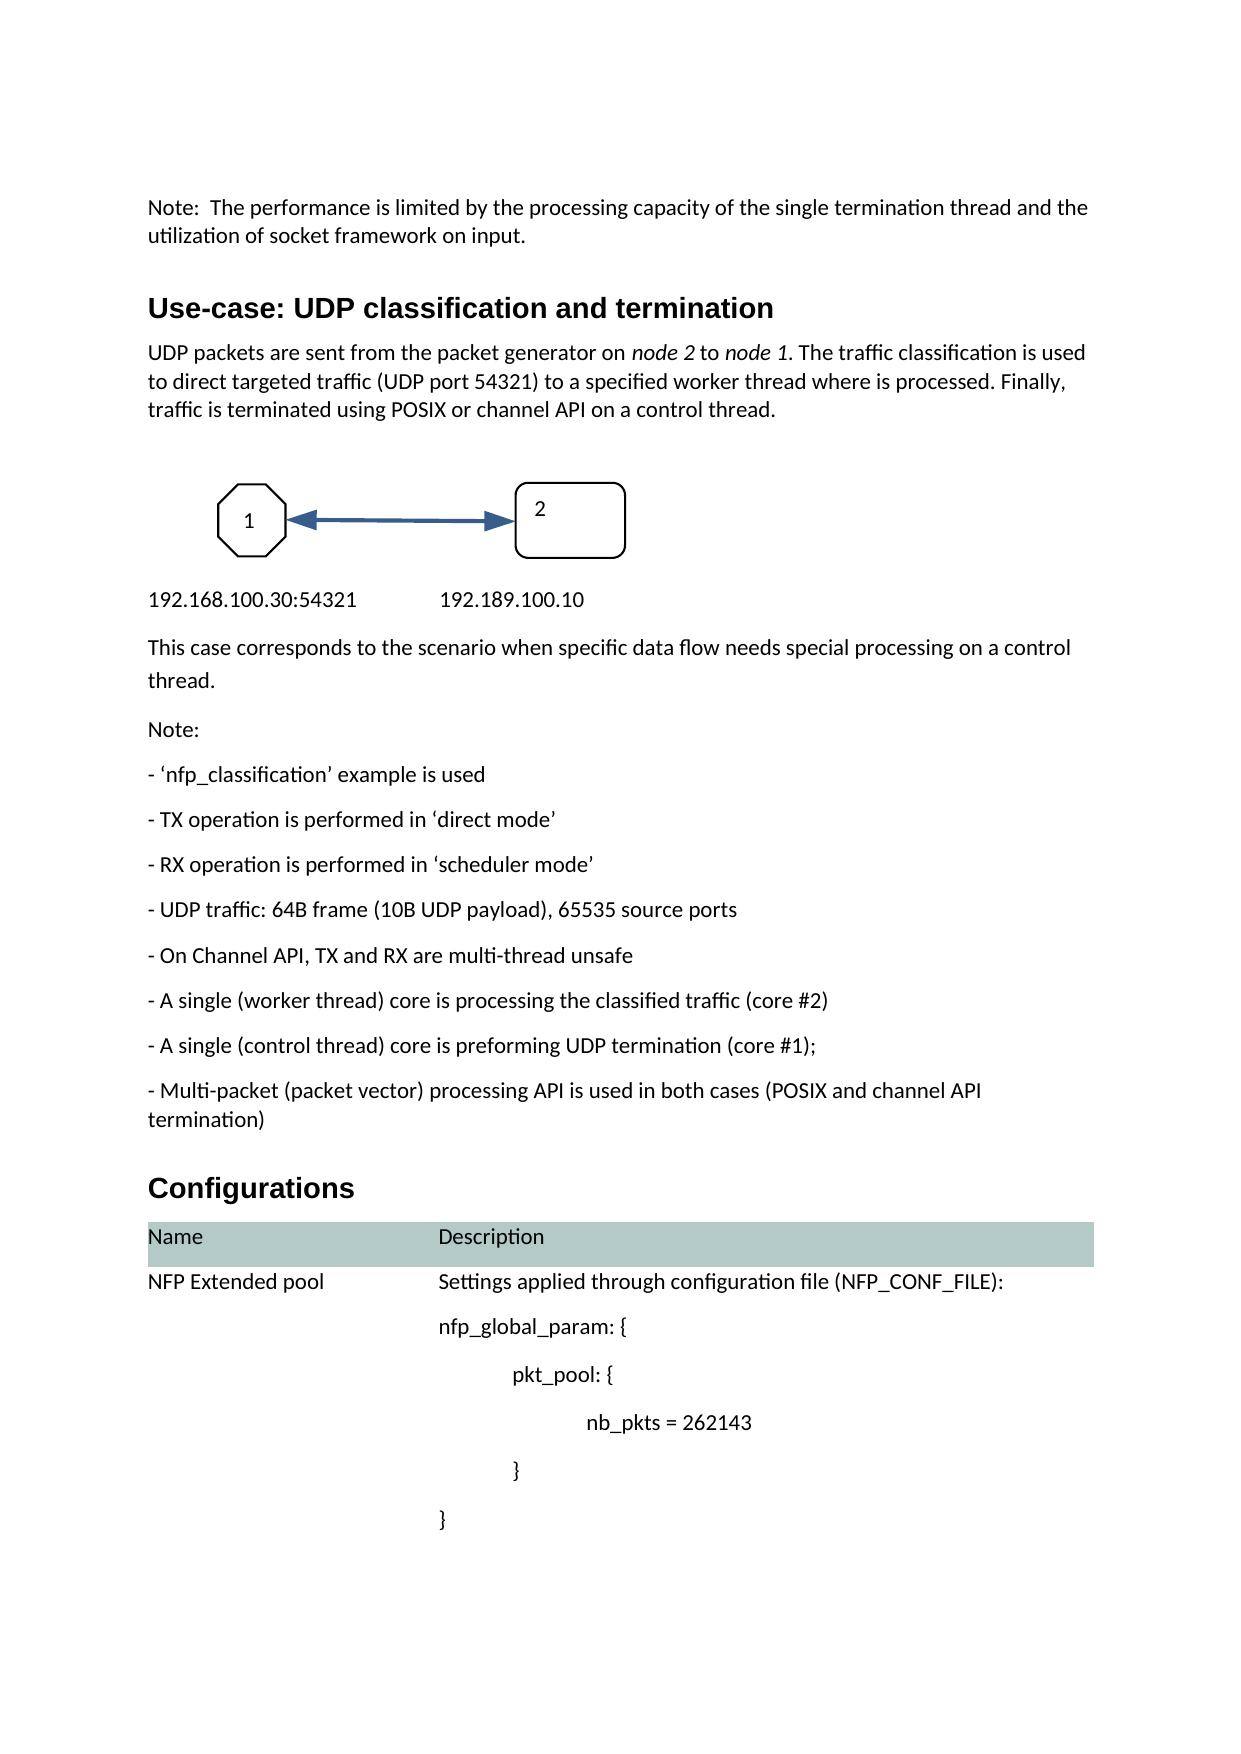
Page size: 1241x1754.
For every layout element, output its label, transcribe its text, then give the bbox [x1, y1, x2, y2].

table_cell NFP Extended pool [148, 1267, 438, 1552]
subtitle Configurations [148, 1171, 1094, 1204]
table_header Name [148, 1222, 438, 1267]
text - Multi-packet (packet vector) processing API is used in both cases (POSIX and channel API termination) [148, 1076, 1094, 1133]
text - ‘nfp_classification’ example is used [148, 760, 1094, 788]
text 192.168.100.30:54321 192.189.100.10 [148, 585, 1094, 613]
text Note: [148, 715, 1094, 743]
text This case corresponds to the scenario when specific data flow needs special processing on a control thread. [148, 633, 1094, 694]
text - TX operation is performed in ‘direct mode’ [148, 805, 1094, 833]
table_header Description [438, 1222, 1094, 1267]
subtitle Use-case: UDP classification and termination [148, 292, 1094, 325]
text - A single (worker thread) core is processing the classified traffic (core #2) [148, 986, 1094, 1014]
text Note: The performance is limited by the processing capacity of the single termination thread and the utilization of socket framework on input. [148, 193, 1094, 249]
text UDP packets are sent from the packet generator on node 2 to node 1. The traffic classification is used to direct targeted traffic (UDP port 54321) to a specified worker thread where is processed. Finally, traffic is terminated using POSIX or channel API on a control thread. [148, 338, 1094, 423]
text - A single (control thread) core is preforming UDP termination (core #1); [148, 1031, 1094, 1059]
text - UDP traffic: 64B frame (10B UDP payload), 65535 source ports [148, 896, 1094, 923]
text - RX operation is performed in ‘scheduler mode’ [148, 850, 1094, 878]
text - On Channel API, TX and RX are multi-thread unsafe [148, 941, 1094, 969]
table_cell Settings applied through configuration file (NFP_CONF_FILE): nfp_global_param: { pkt_pool: { nb_pkts = 262143 } } [438, 1267, 1094, 1552]
